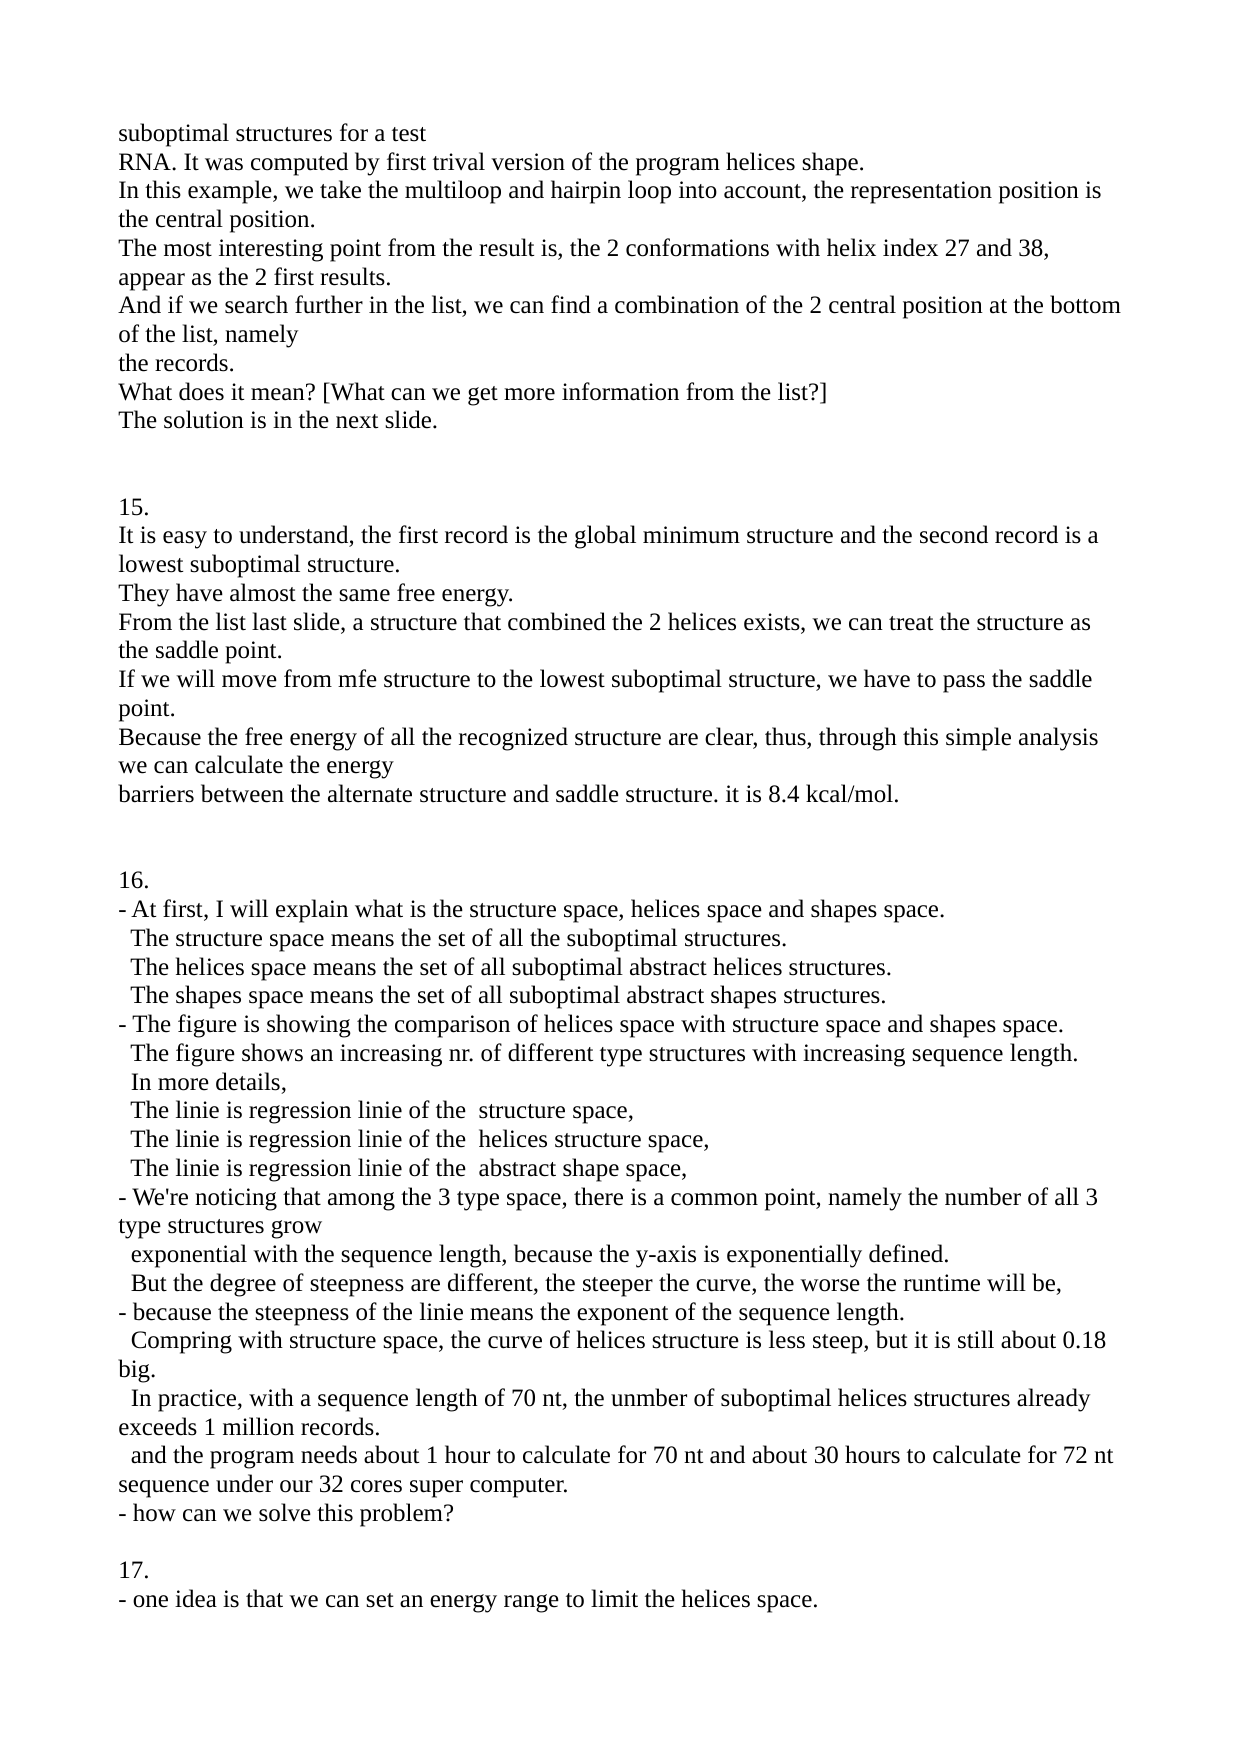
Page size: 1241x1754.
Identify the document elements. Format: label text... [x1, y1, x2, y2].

text And if we search further in the list, we can find a combination of the 2 central position at the bottom of the list, namely [118, 291, 1122, 348]
text The helices space means the set of all suboptimal abstract helices structures. [118, 952, 1122, 981]
text They have almost the same free energy. [118, 578, 1122, 607]
text The linie is regression linie of the helices structure space, [118, 1124, 1122, 1153]
text - We're noticing that among the 3 type space, there is a common point, namely the number of all 3 type structures grow [118, 1182, 1122, 1239]
text It is easy to understand, the first record is the global minimum structure and the second record is a lowest suboptimal structure. [118, 521, 1122, 578]
text - The figure is showing the comparison of helices space with structure space and shapes space. [118, 1009, 1122, 1038]
text - At first, I will explain what is the structure space, helices space and shapes space. [118, 894, 1122, 923]
text Because the free energy of all the recognized structure are clear, thus, through this simple analysis we can calculate the energy [118, 722, 1122, 779]
text - one idea is that we can set an energy range to limit the helices space. [118, 1584, 1122, 1613]
text - because the steepness of the linie means the exponent of the sequence length. [118, 1297, 1122, 1326]
text The shapes space means the set of all suboptimal abstract shapes structures. [118, 981, 1122, 1009]
text 17. [118, 1556, 1122, 1584]
text The linie is regression linie of the abstract shape space, [118, 1153, 1122, 1182]
text From the list last slide, a structure that combined the 2 helices exists, we can treat the structure as the saddle point. [118, 607, 1122, 664]
text If we will move from mfe structure to the lowest suboptimal structure, we have to pass the saddle point. [118, 664, 1122, 722]
text the records. [118, 348, 1122, 377]
text In practice, with a sequence length of 70 nt, the unmber of suboptimal helices structures already exceeds 1 million records. [118, 1383, 1122, 1441]
text In this example, we take the multiloop and hairpin loop into account, the representation position is the central position. [118, 176, 1122, 233]
text 16. [118, 866, 1122, 894]
text In more details, [118, 1067, 1122, 1096]
text RNA. It was computed by first trival version of the program helices shape. [118, 147, 1122, 176]
text - how can we solve this problem? [118, 1498, 1122, 1527]
text The most interesting point from the result is, the 2 conformations with helix index 27 and 38, appear as the 2 first results. [118, 233, 1122, 291]
text exponential with the sequence length, because the y-axis is exponentially defined. [118, 1239, 1122, 1268]
text Compring with structure space, the curve of helices structure is less steep, but it is still about 0.18 big. [118, 1326, 1122, 1383]
text The solution is in the next slide. [118, 406, 1122, 434]
text What does it mean? [What can we get more information from the list?] [118, 377, 1122, 406]
text The linie is regression linie of the structure space, [118, 1096, 1122, 1124]
text and the program needs about 1 hour to calculate for 70 nt and about 30 hours to calculate for 72 nt sequence under our 32 cores super computer. [118, 1441, 1122, 1498]
text The structure space means the set of all the suboptimal structures. [118, 923, 1122, 952]
text The figure shows an increasing nr. of different type structures with increasing sequence length. [118, 1038, 1122, 1067]
text barriers between the alternate structure and saddle structure. it is 8.4 kcal/mol. [118, 779, 1122, 808]
text But the degree of steepness are different, the steeper the curve, the worse the runtime will be, [118, 1268, 1122, 1297]
text 15. [118, 492, 1122, 521]
text suboptimal structures for a test [118, 118, 1122, 147]
